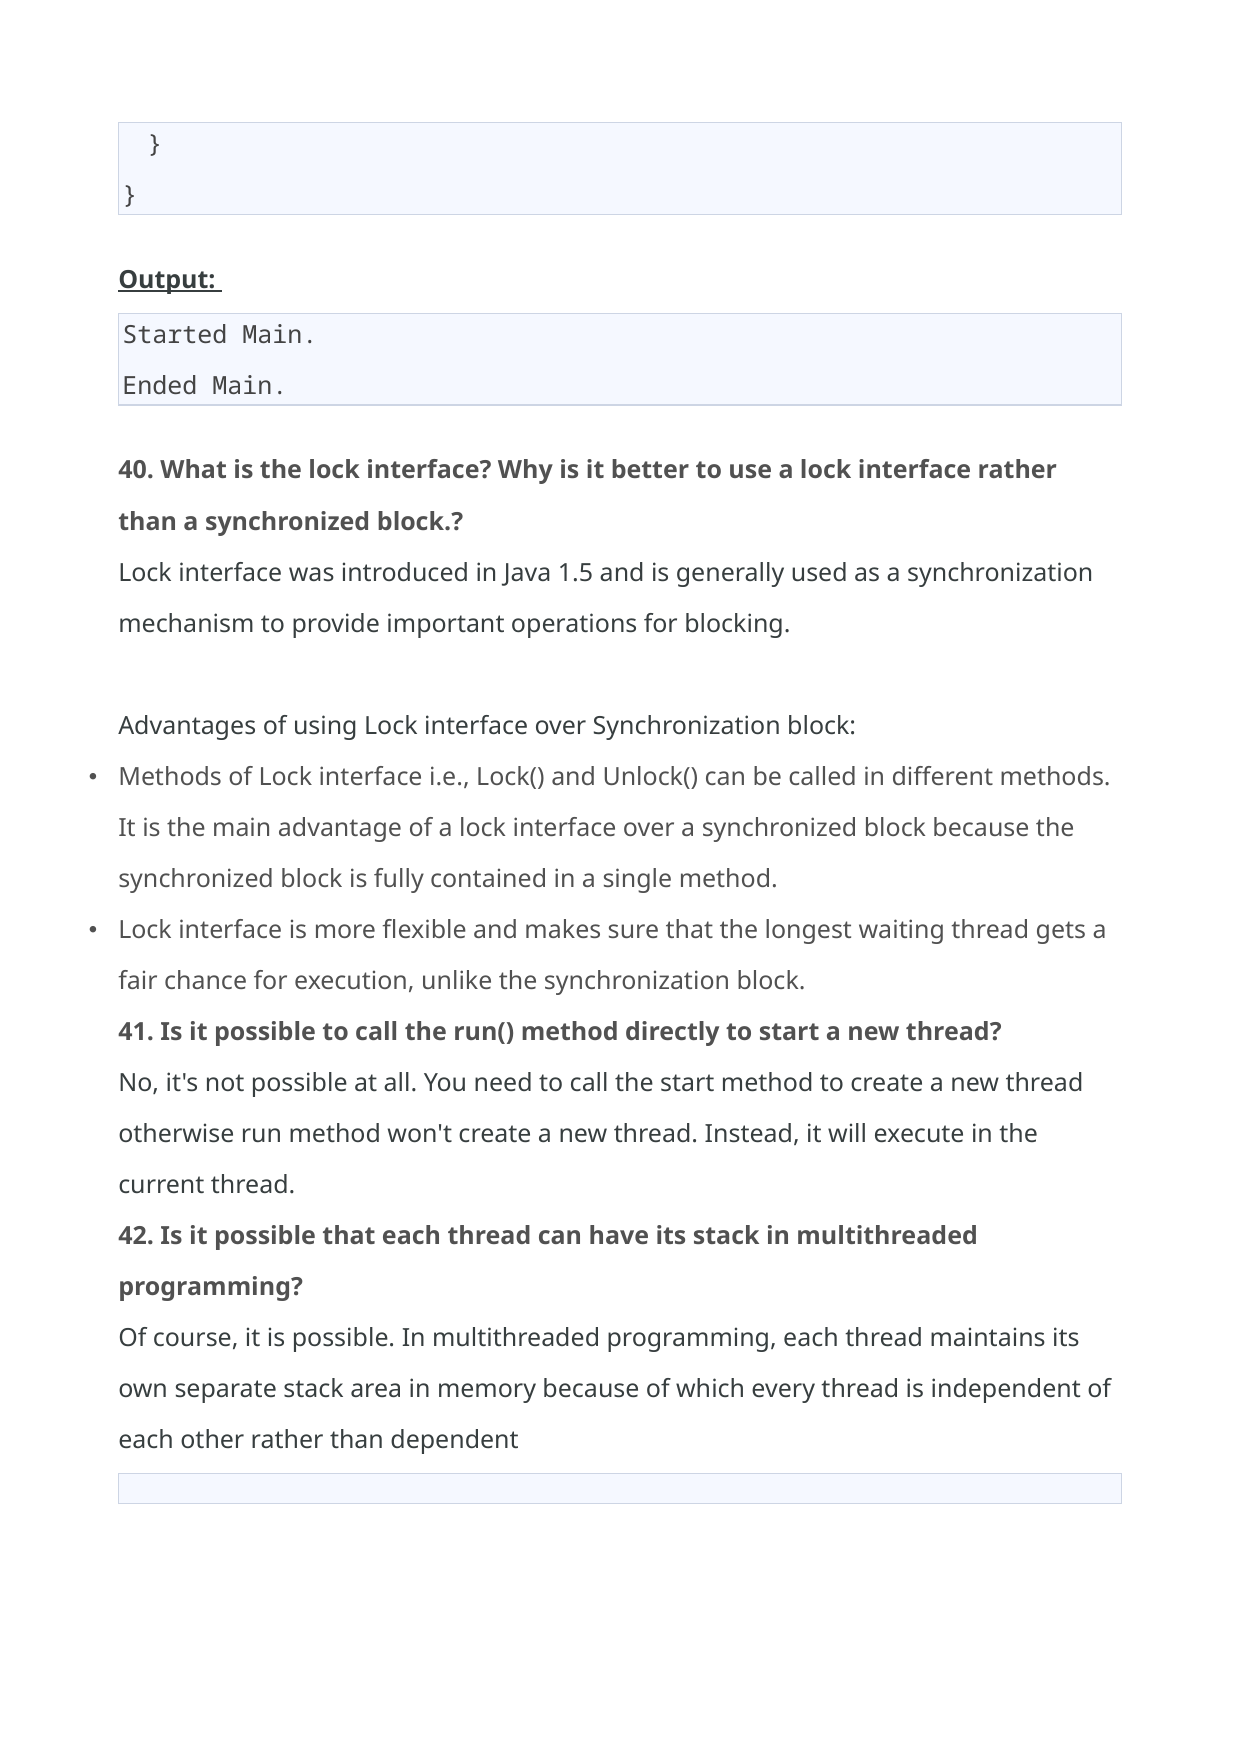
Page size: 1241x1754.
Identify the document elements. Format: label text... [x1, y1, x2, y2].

text Lock interface was introduced in Java 1.5 and is generally used as a synchronization mechanism to provide important operations for blocking. Advantages of using Lock interface over Synchronization block: [118, 554, 1122, 741]
list Methods of Lock interface i.e., Lock() and Unlock() can be called in different methods. It is the main advantage of a lock interface over a synchronized block because the synchronized block is fully contained in a single method. [118, 758, 1122, 894]
text Started Main. [119, 314, 1121, 351]
text Of course, it is possible. In multithreaded programming, each thread maintains its own separate stack area in memory because of which every thread is independent of each other rather than dependent [118, 1320, 1122, 1456]
text } [119, 123, 1121, 160]
list Lock interface is more flexible and makes sure that the longest waiting thread gets a fair chance for execution, unlike the synchronization block. [118, 911, 1122, 997]
text } [119, 173, 1121, 214]
text No, it's not possible at all. You need to call the start method to create a new thread otherwise run method won't create a new thread. Instead, it will execute in the current thread. [118, 1064, 1122, 1201]
subtitle 40. What is the lock interface? Why is it better to use a lock interface rather than a synchronized block.? [118, 452, 1122, 537]
subtitle 41. Is it possible to call the run() method directly to start a new thread? [118, 1013, 1122, 1048]
subtitle 42. Is it possible that each thread can have its stack in multithreaded programming? [118, 1218, 1122, 1303]
text Ended Main. [119, 364, 1121, 404]
text Output: [118, 262, 1122, 296]
